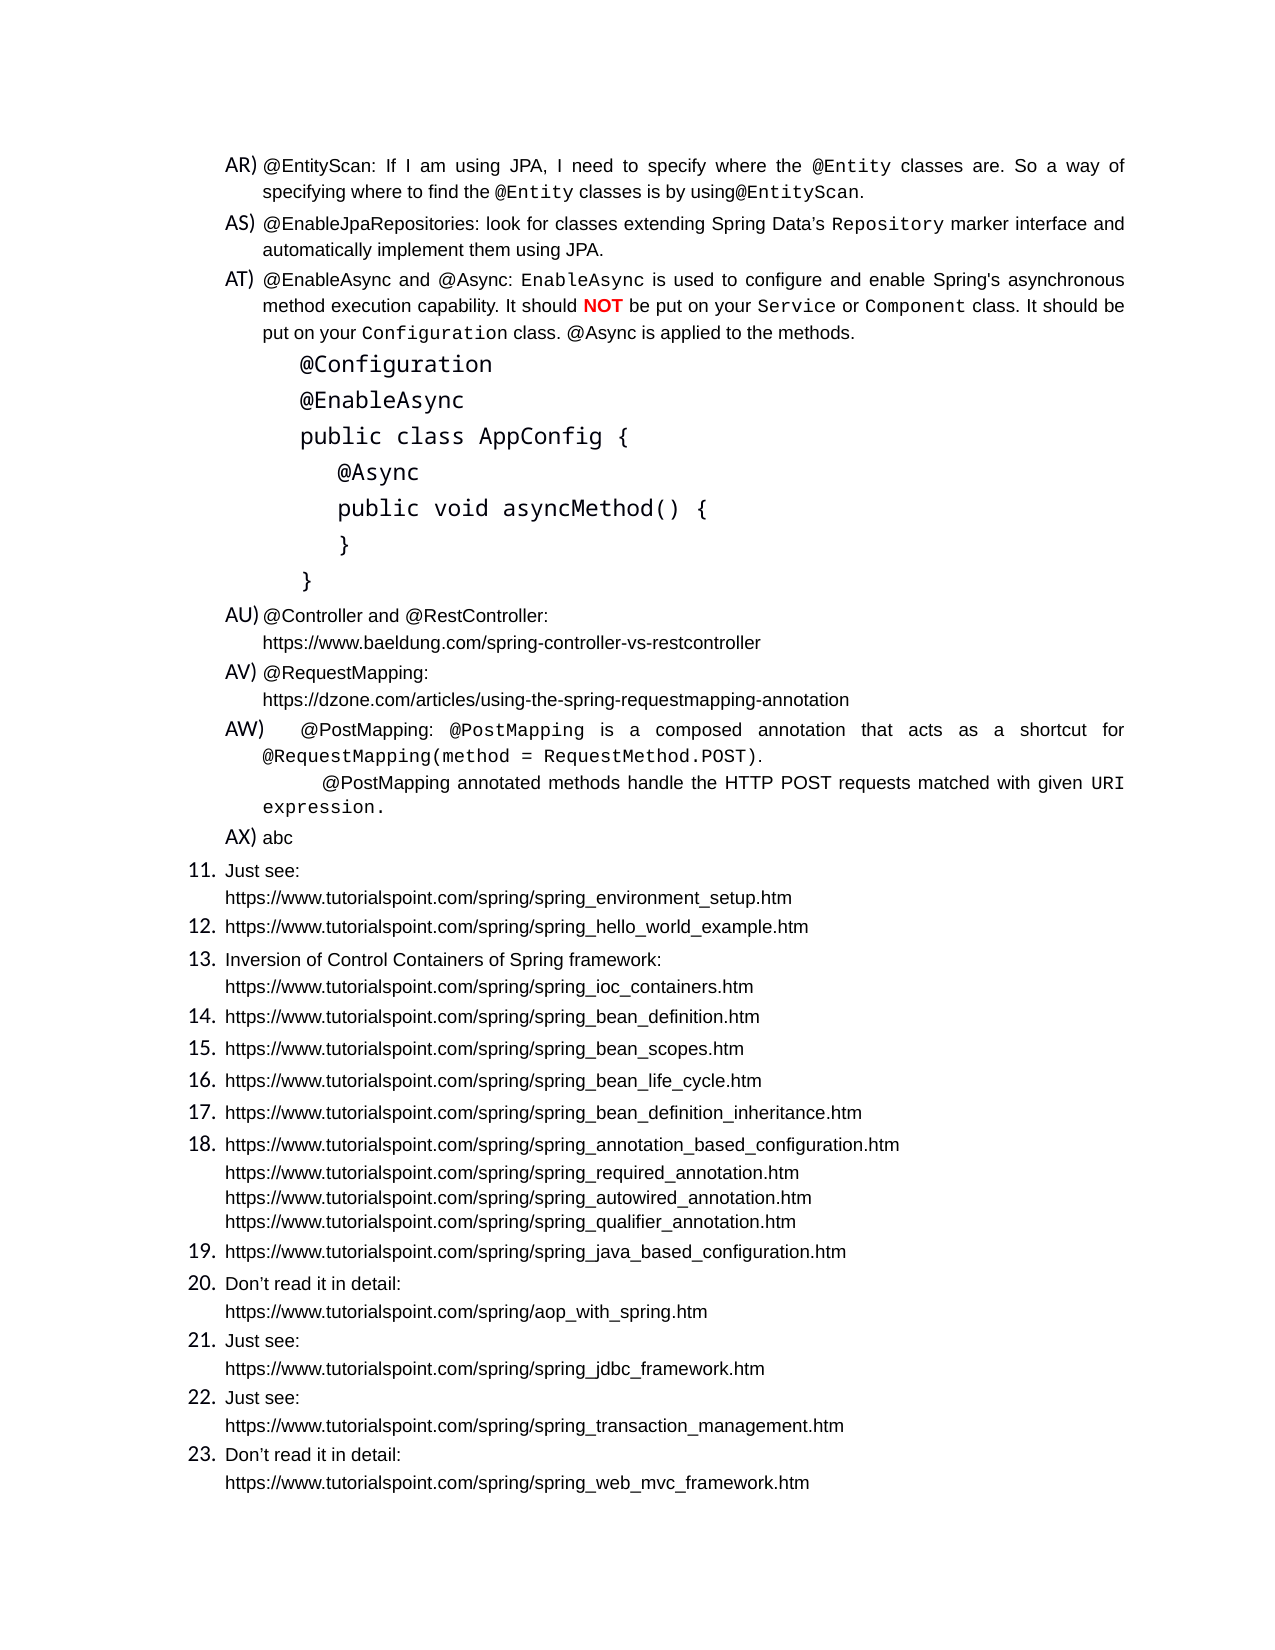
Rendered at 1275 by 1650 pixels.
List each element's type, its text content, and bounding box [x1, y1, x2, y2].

list Don’t read it in detail: [187, 1268, 1125, 1296]
list https://www.tutorialspoint.com/spring/spring_ioc_containers.htm [187, 976, 1125, 998]
list https://www.baeldung.com/spring-controller-vs-restcontroller [225, 632, 1125, 654]
list Just see: [187, 855, 1125, 883]
list https://www.tutorialspoint.com/spring/spring_hello_world_example.htm [187, 912, 1125, 940]
list https://www.tutorialspoint.com/spring/spring_bean_definition.htm [187, 1001, 1125, 1029]
list https://www.tutorialspoint.com/spring/spring_transaction_management.htm [187, 1414, 1125, 1436]
list public class AppConfig { [262, 420, 1125, 451]
list Just see: [187, 1382, 1125, 1410]
list https://www.tutorialspoint.com/spring/spring_bean_life_cycle.htm [187, 1065, 1125, 1093]
list @PostMapping: @PostMapping is a composed annotation that acts as a shortcut for @RequestMapping(method = RequestMethod.POST). [225, 714, 1125, 768]
list @PostMapping annotated methods handle the HTTP POST requests matched with given URI expression. [225, 772, 1125, 819]
list https://www.tutorialspoint.com/spring/spring_autowired_annotation.htm [187, 1187, 1125, 1208]
list https://www.tutorialspoint.com/spring/spring_web_mvc_framework.htm [187, 1471, 1125, 1493]
list https://dzone.com/articles/using-the-spring-requestmapping-annotation [225, 689, 1125, 711]
list https://www.tutorialspoint.com/spring/spring_bean_scopes.htm [187, 1033, 1125, 1061]
list @EnableAsync and @Async: EnableAsync is used to configure and enable Spring's asynchronous method execution capability. It should NOT be put on your Service or Component class. It should be put on your Configuration class. @Async is applied to the methods. [225, 264, 1125, 345]
list https://www.tutorialspoint.com/spring/spring_environment_setup.htm [187, 887, 1125, 908]
list @RequestMapping: [225, 657, 1125, 685]
list Just see: [187, 1325, 1125, 1353]
list @Controller and @RestController: [225, 600, 1125, 628]
list https://www.tutorialspoint.com/spring/spring_bean_definition_inheritance.htm [187, 1097, 1125, 1125]
list https://www.tutorialspoint.com/spring/spring_java_based_configuration.htm [187, 1236, 1125, 1264]
list @EntityScan: If I am using JPA, I need to specify where the @Entity classes are. So a way of specifying where to find the @Entity classes is by using@EntityScan. [225, 150, 1125, 204]
list https://www.tutorialspoint.com/spring/spring_jdbc_framework.htm [187, 1357, 1125, 1379]
list Don’t read it in detail: [187, 1439, 1125, 1467]
list } [300, 528, 1125, 559]
list @EnableAsync [262, 384, 1125, 416]
list @EnableJpaRepositories: look for classes extending Spring Data’s Repository marker interface and automatically implement them using JPA. [225, 208, 1125, 261]
list https://www.tutorialspoint.com/spring/aop_with_spring.htm [187, 1301, 1125, 1322]
list Inversion of Control Containers of Spring framework: [187, 944, 1125, 972]
list public void asyncMethod() { [300, 492, 1125, 523]
list https://www.tutorialspoint.com/spring/spring_qualifier_annotation.htm [187, 1211, 1125, 1233]
list @Configuration [262, 348, 1125, 379]
list abc [225, 822, 1125, 851]
list } [262, 564, 1125, 595]
list https://www.tutorialspoint.com/spring/spring_required_annotation.htm [187, 1162, 1125, 1183]
list https://www.tutorialspoint.com/spring/spring_annotation_based_configuration.htm [187, 1129, 1125, 1158]
list @Async [300, 456, 1125, 487]
